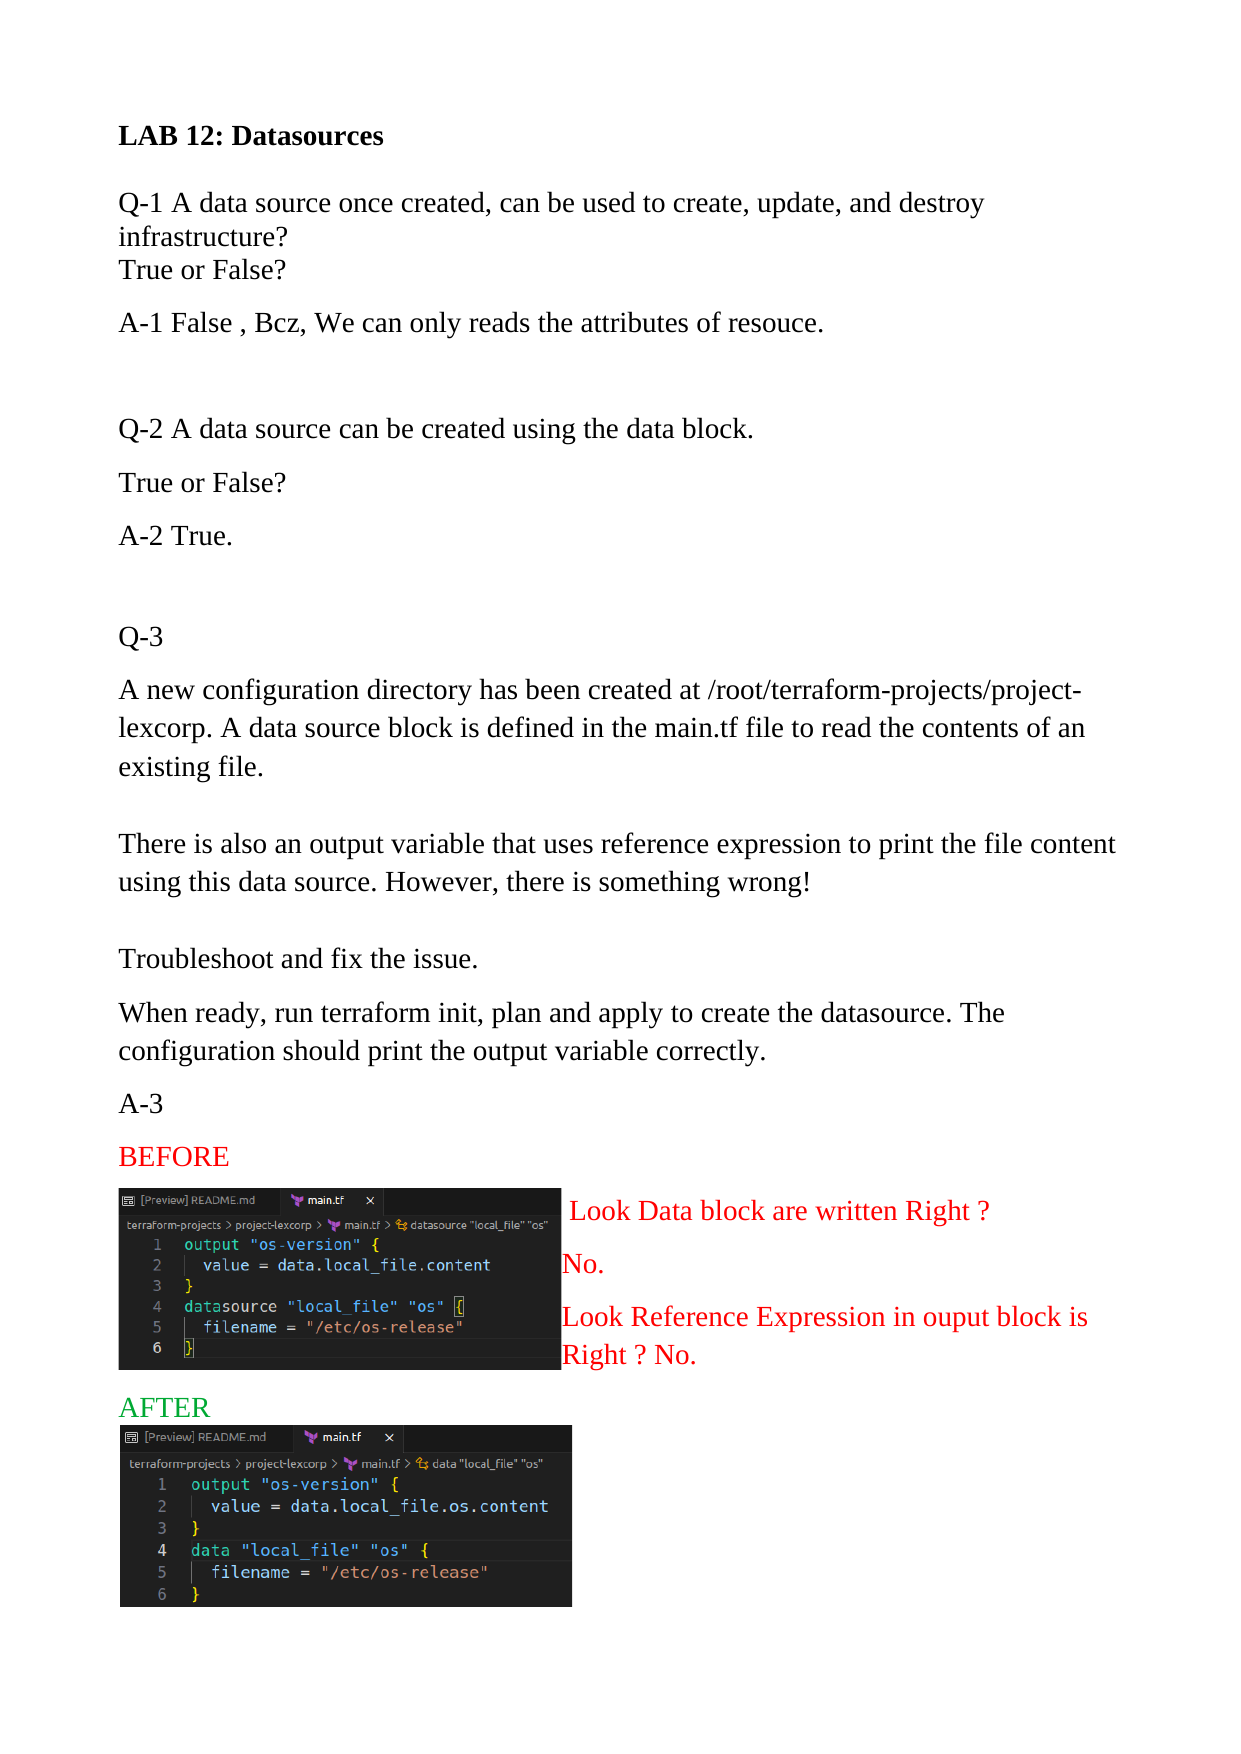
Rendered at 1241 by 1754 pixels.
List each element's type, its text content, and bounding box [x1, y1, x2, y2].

text True or False? [118, 252, 1122, 286]
text True or False? [118, 465, 1122, 498]
text Look Data block are written Right ? [505, 1193, 1122, 1226]
text A-2 True. [118, 518, 1122, 551]
text No. [505, 1246, 1122, 1279]
text BEFORE [118, 1139, 1122, 1173]
text When ready, run terraform init, plan and apply to create the datasource. The configuration should print the output variable correctly. [118, 995, 1122, 1067]
text A new configuration directory has been created at /root/terraform-projects/project-lexcorp. A data source block is defined in the main.tf file to read the contents of an existing file. There is also an output variable that uses reference expression to print the file content using this data source. However, there is something wrong! Troubleshoot and fix the issue. [118, 672, 1122, 975]
text AFTER [118, 1391, 1122, 1424]
text LAB 12: Datasources [118, 118, 1122, 152]
picture [120, 1425, 489, 1607]
text A-1 False , Bcz, We can only reads the attributes of resouce. [118, 305, 1122, 339]
text Look Reference Expression in ouput block is Right ? No. [118, 1299, 1122, 1371]
text Q-1 A data source once created, can be used to create, update, and destroy infrastructure? [118, 185, 1122, 252]
picture [118, 1188, 505, 1370]
text A-3 [118, 1086, 1122, 1120]
text Q-3 [118, 619, 1122, 652]
text Q-2 A data source can be created using the data block. [118, 412, 1122, 445]
